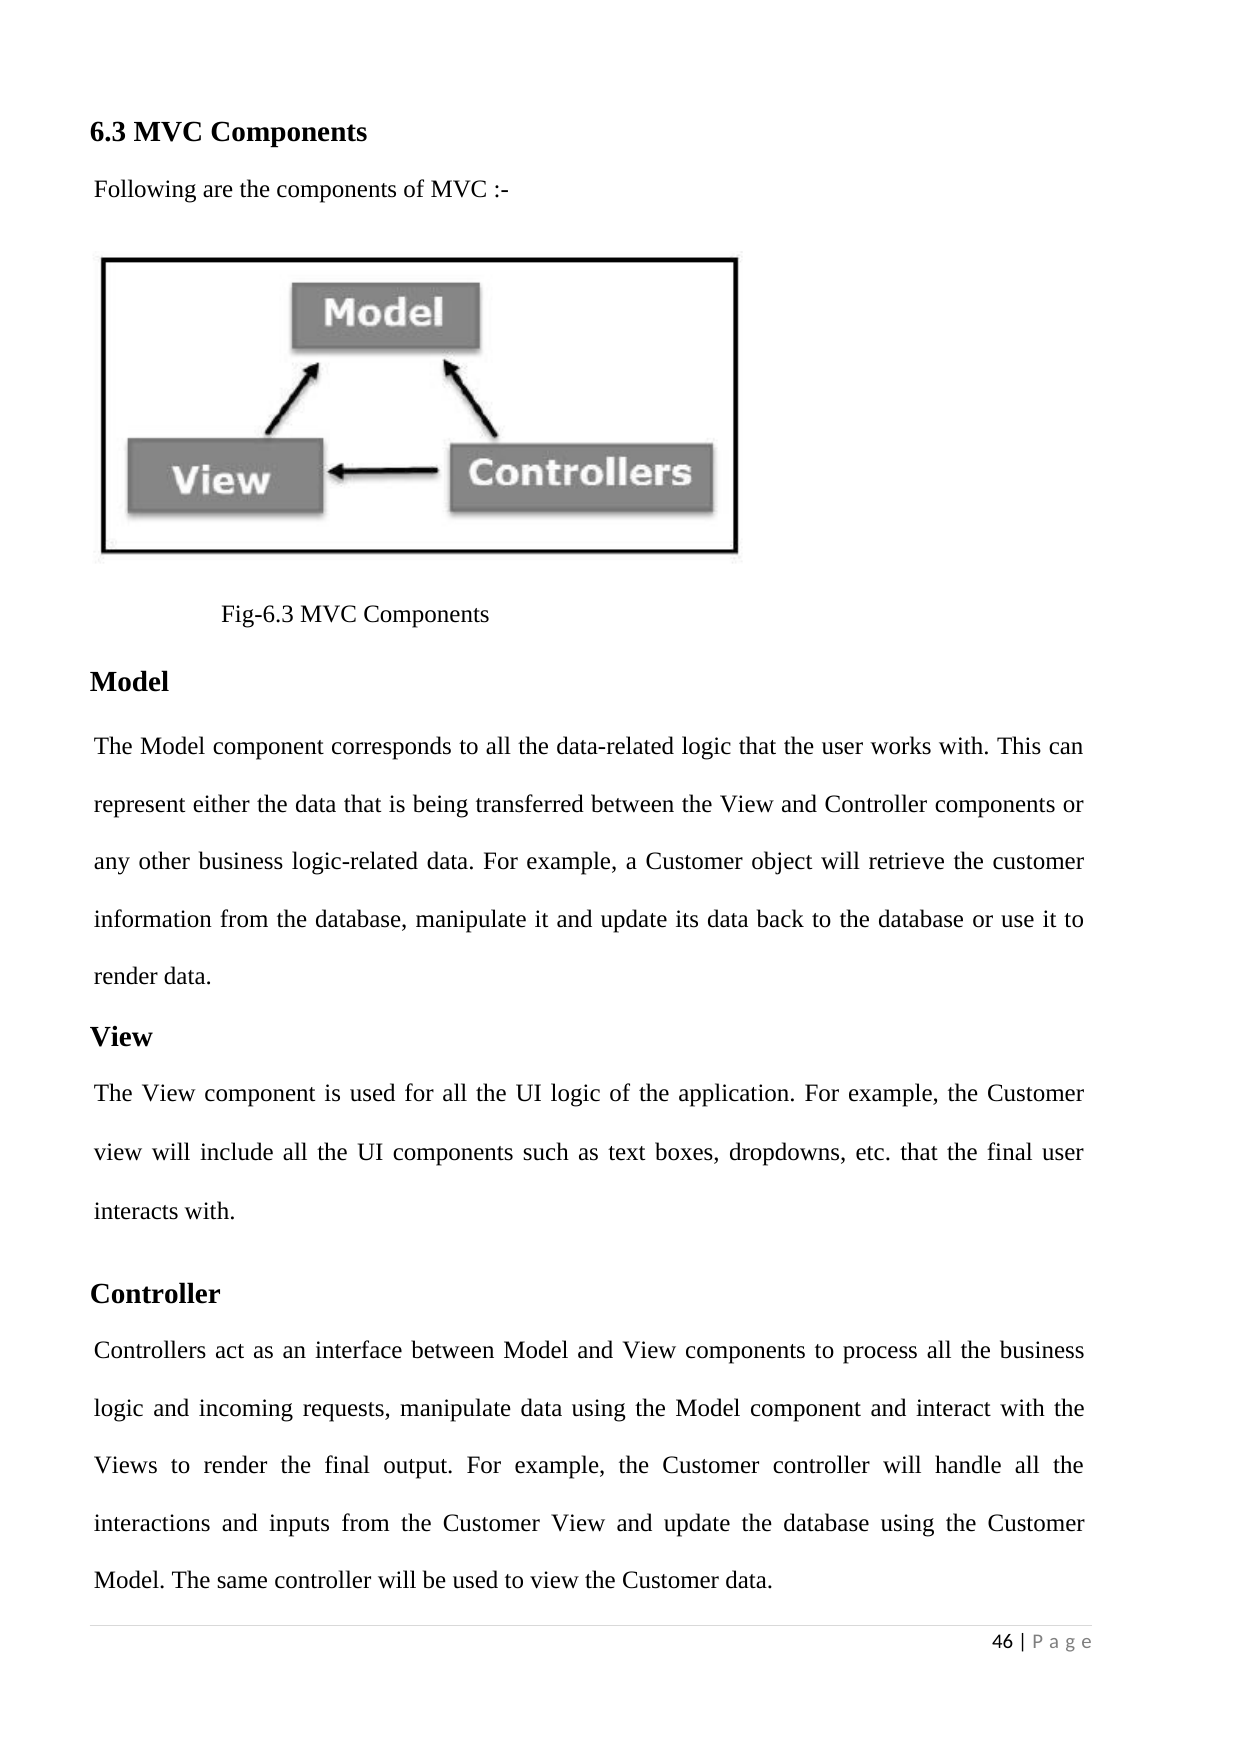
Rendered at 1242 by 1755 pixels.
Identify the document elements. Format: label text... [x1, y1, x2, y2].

text View [89, 1019, 1092, 1052]
text Controller [89, 1276, 1092, 1309]
text Model [89, 664, 1092, 698]
text The Model component corresponds to all the data-related logic that the user works with. This can represent either the data that is being transferred between the View and Controller components or any other business logic-related data. For example, a Customer object will retrieve the customer information from the database, manipulate it and update its data back to the database or use it to render data. [94, 731, 1085, 990]
text Following are the components of MVC :- [94, 174, 1092, 203]
text Controllers act as an interface between Model and View components to process all the business logic and incoming requests, manipulate data using the Model component and interact with the Views to render the final output. For example, the Customer controller will handle all the interactions and inputs from the Customer View and update the database using the Customer Model. The same controller will be used to view the Customer data. [94, 1335, 1085, 1594]
text Fig-6.3 MVC Components [221, 599, 1092, 628]
text 6.3 MVC Components [89, 114, 1092, 148]
text The View component is used for all the UI logic of the application. For example, the Customer view will include all the UI components such as text boxes, dropdowns, etc. that the final user interacts with. [94, 1078, 1085, 1225]
